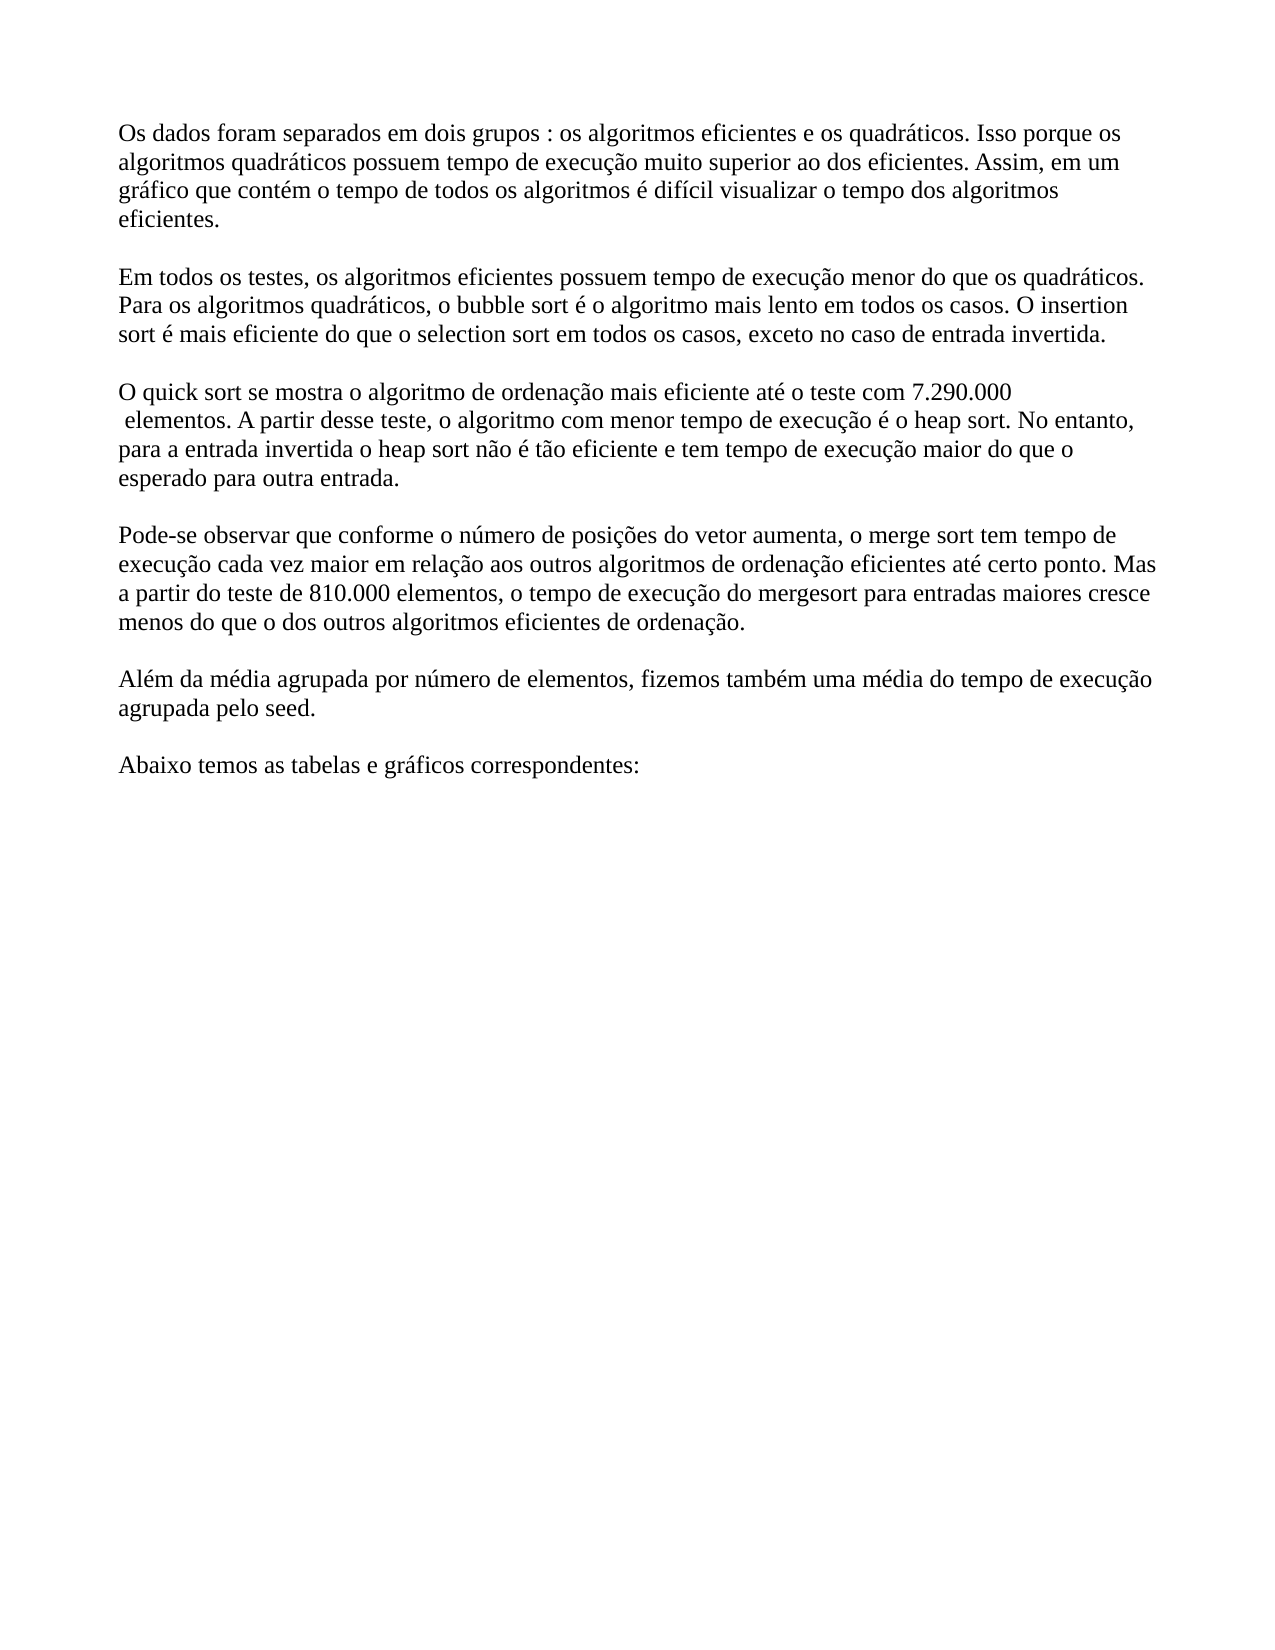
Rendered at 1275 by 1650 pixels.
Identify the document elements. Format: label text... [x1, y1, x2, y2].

text Além da média agrupada por número de elementos, fizemos também uma média do tempo de execução agrupada pelo seed. [118, 664, 1157, 722]
text Abaixo temos as tabelas e gráficos correspondentes: [118, 751, 1157, 779]
text Em todos os testes, os algoritmos eficientes possuem tempo de execução menor do que os quadráticos. Para os algoritmos quadráticos, o bubble sort é o algoritmo mais lento em todos os casos. O insertion sort é mais eficiente do que o selection sort em todos os casos, exceto no caso de entrada invertida. [118, 262, 1157, 348]
text O quick sort se mostra o algoritmo de ordenação mais eficiente até o teste com 7.290.000 [118, 377, 1157, 406]
text Pode-se observar que conforme o número de posições do vetor aumenta, o merge sort tem tempo de execução cada vez maior em relação aos outros algoritmos de ordenação eficientes até certo ponto. Mas a partir do teste de 810.000 elementos, o tempo de execução do mergesort para entradas maiores cresce menos do que o dos outros algoritmos eficientes de ordenação. [118, 521, 1157, 636]
text elementos. A partir desse teste, o algoritmo com menor tempo de execução é o heap sort. No entanto, para a entrada invertida o heap sort não é tão eficiente e tem tempo de execução maior do que o esperado para outra entrada. [118, 406, 1157, 492]
text Os dados foram separados em dois grupos : os algoritmos eficientes e os quadráticos. Isso porque os algoritmos quadráticos possuem tempo de execução muito superior ao dos eficientes. Assim, em um gráfico que contém o tempo de todos os algoritmos é difícil visualizar o tempo dos algoritmos eficientes. [118, 118, 1157, 233]
